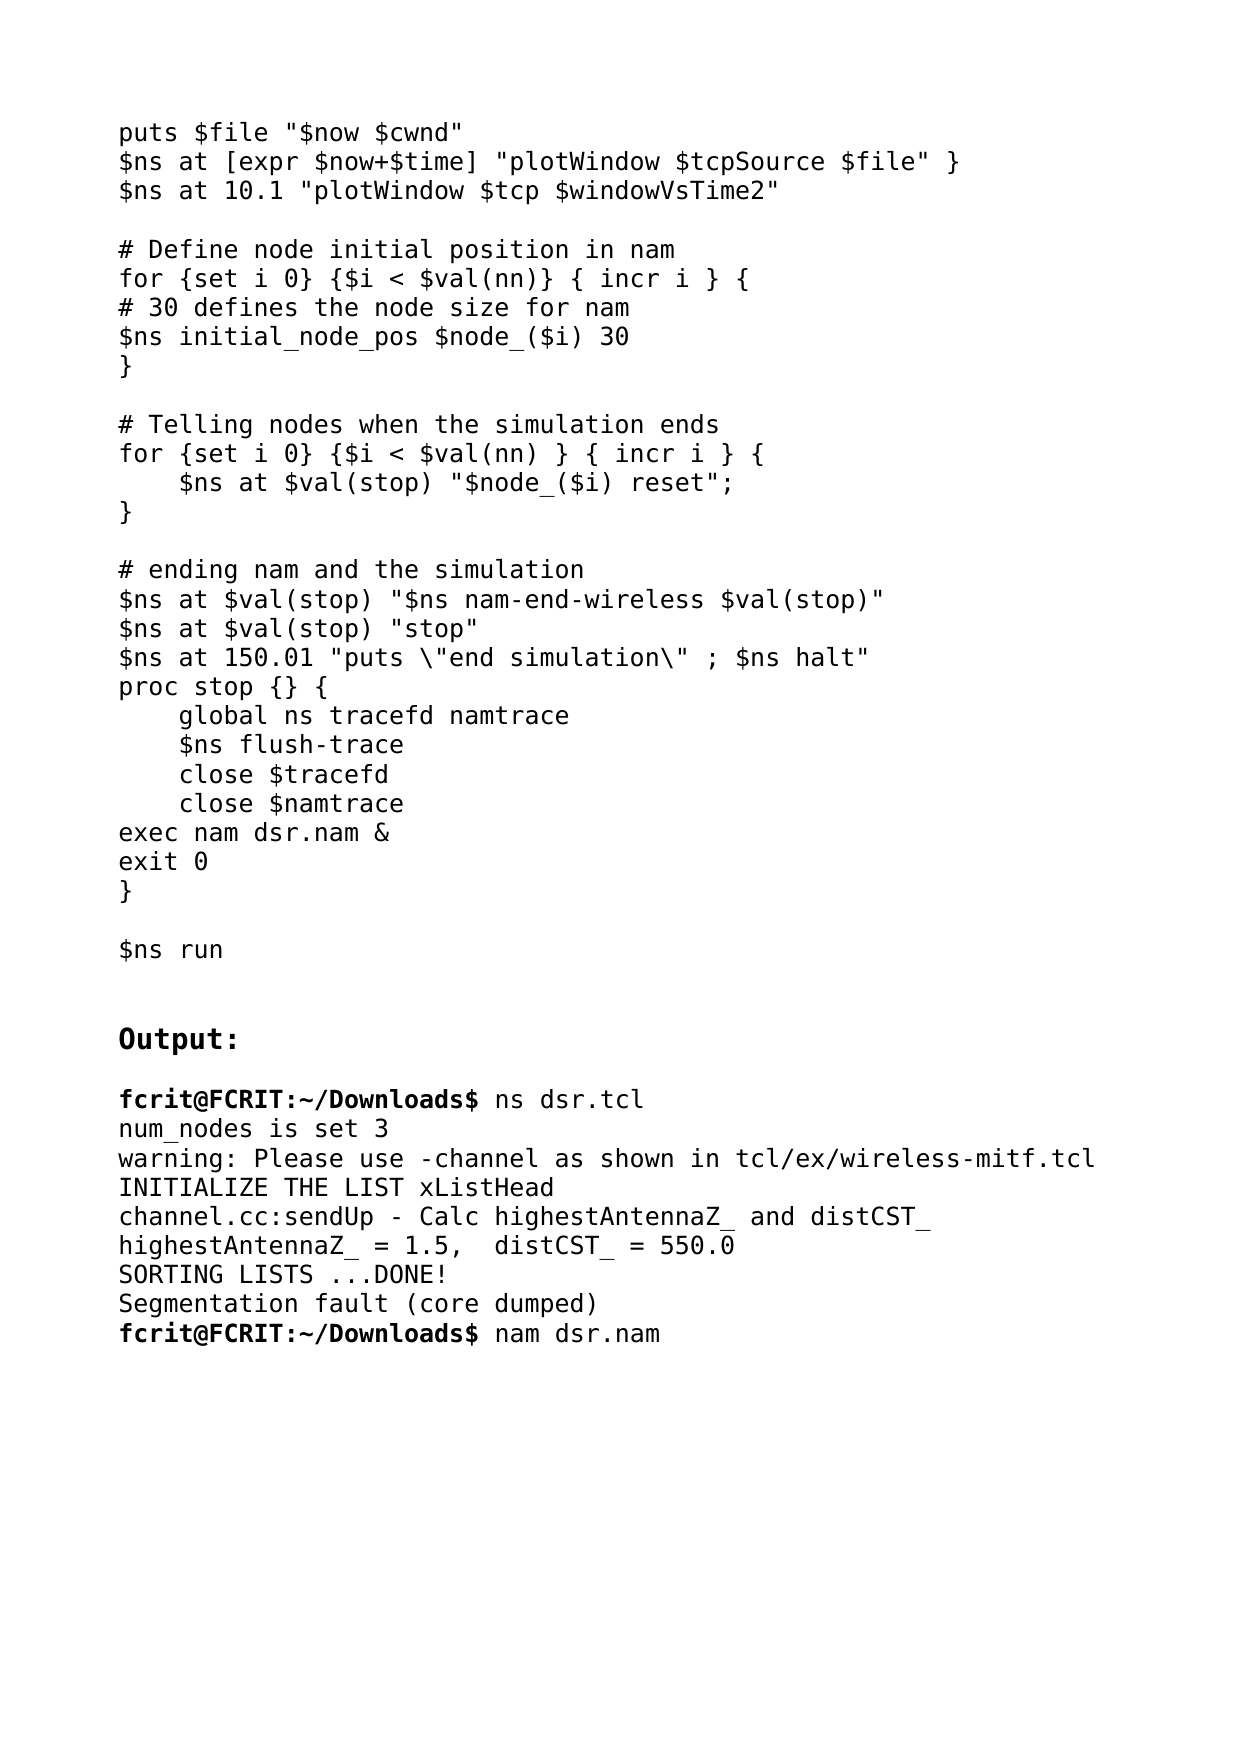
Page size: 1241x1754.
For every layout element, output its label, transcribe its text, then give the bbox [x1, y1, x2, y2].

text # Define node initial position in nam [118, 235, 1122, 264]
text exit 0 [118, 847, 1122, 876]
text exec nam dsr.nam & [118, 818, 1122, 847]
text for {set i 0} {$i < $val(nn) } { incr i } { [118, 439, 1122, 468]
text puts $file "$now $cwnd" [118, 118, 1122, 147]
text highestAntennaZ_ = 1.5, distCST_ = 550.0 [118, 1231, 1122, 1260]
text $ns at $val(stop) "stop" [118, 614, 1122, 643]
text $ns at [expr $now+$time] "plotWindow $tcpSource $file" } [118, 147, 1122, 176]
text $ns flush-trace [118, 731, 1122, 760]
text fcrit@FCRIT:~/Downloads$ nam dsr.nam [118, 1319, 1122, 1348]
text warning: Please use -channel as shown in tcl/ex/wireless-mitf.tcl [118, 1144, 1122, 1173]
text # 30 defines the node size for nam [118, 293, 1122, 322]
text close $namtrace [118, 789, 1122, 818]
text $ns at $val(stop) "$ns nam-end-wireless $val(stop)" [118, 585, 1122, 614]
text Output: [118, 1022, 1122, 1056]
text fcrit@FCRIT:~/Downloads$ ns dsr.tcl [118, 1085, 1122, 1114]
text # ending nam and the simulation [118, 556, 1122, 585]
text $ns at $val(stop) "$node_($i) reset"; [118, 468, 1122, 497]
text channel.cc:sendUp - Calc highestAntennaZ_ and distCST_ [118, 1202, 1122, 1231]
text $ns at 150.01 "puts \"end simulation\" ; $ns halt" [118, 643, 1122, 672]
text SORTING LISTS ...DONE! [118, 1260, 1122, 1289]
text global ns tracefd namtrace [118, 701, 1122, 731]
text close $tracefd [118, 760, 1122, 789]
text $ns run [118, 935, 1122, 964]
text num_nodes is set 3 [118, 1114, 1122, 1144]
text $ns at 10.1 "plotWindow $tcp $windowVsTime2" [118, 176, 1122, 206]
text for {set i 0} {$i < $val(nn)} { incr i } { [118, 264, 1122, 293]
text Segmentation fault (core dumped) [118, 1289, 1122, 1319]
text } [118, 876, 1122, 906]
text proc stop {} { [118, 672, 1122, 701]
text # Telling nodes when the simulation ends [118, 410, 1122, 439]
text } [118, 351, 1122, 381]
text $ns initial_node_pos $node_($i) 30 [118, 322, 1122, 351]
text INITIALIZE THE LIST xListHead [118, 1173, 1122, 1202]
text } [118, 497, 1122, 526]
